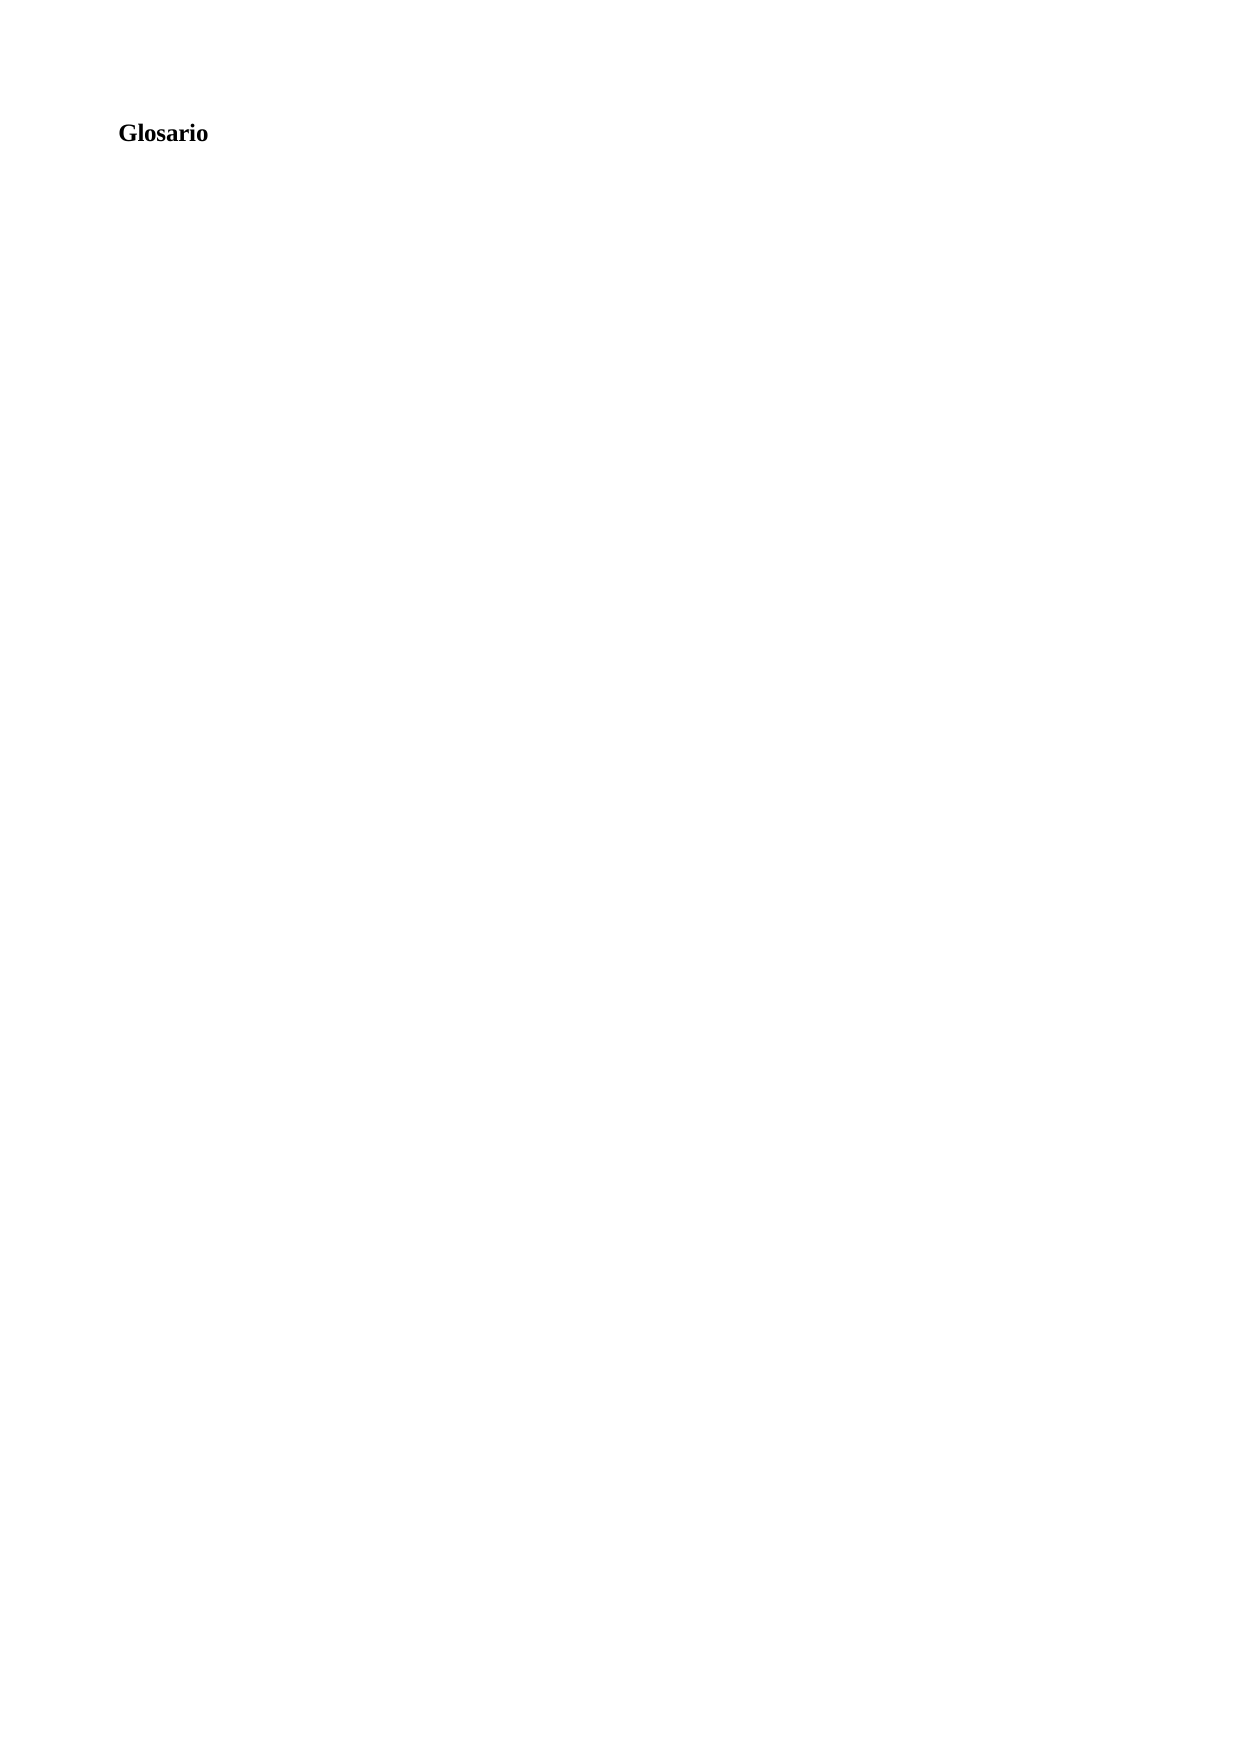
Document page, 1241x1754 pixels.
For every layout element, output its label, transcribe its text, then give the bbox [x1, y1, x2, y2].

text Glosario [118, 118, 1122, 147]
